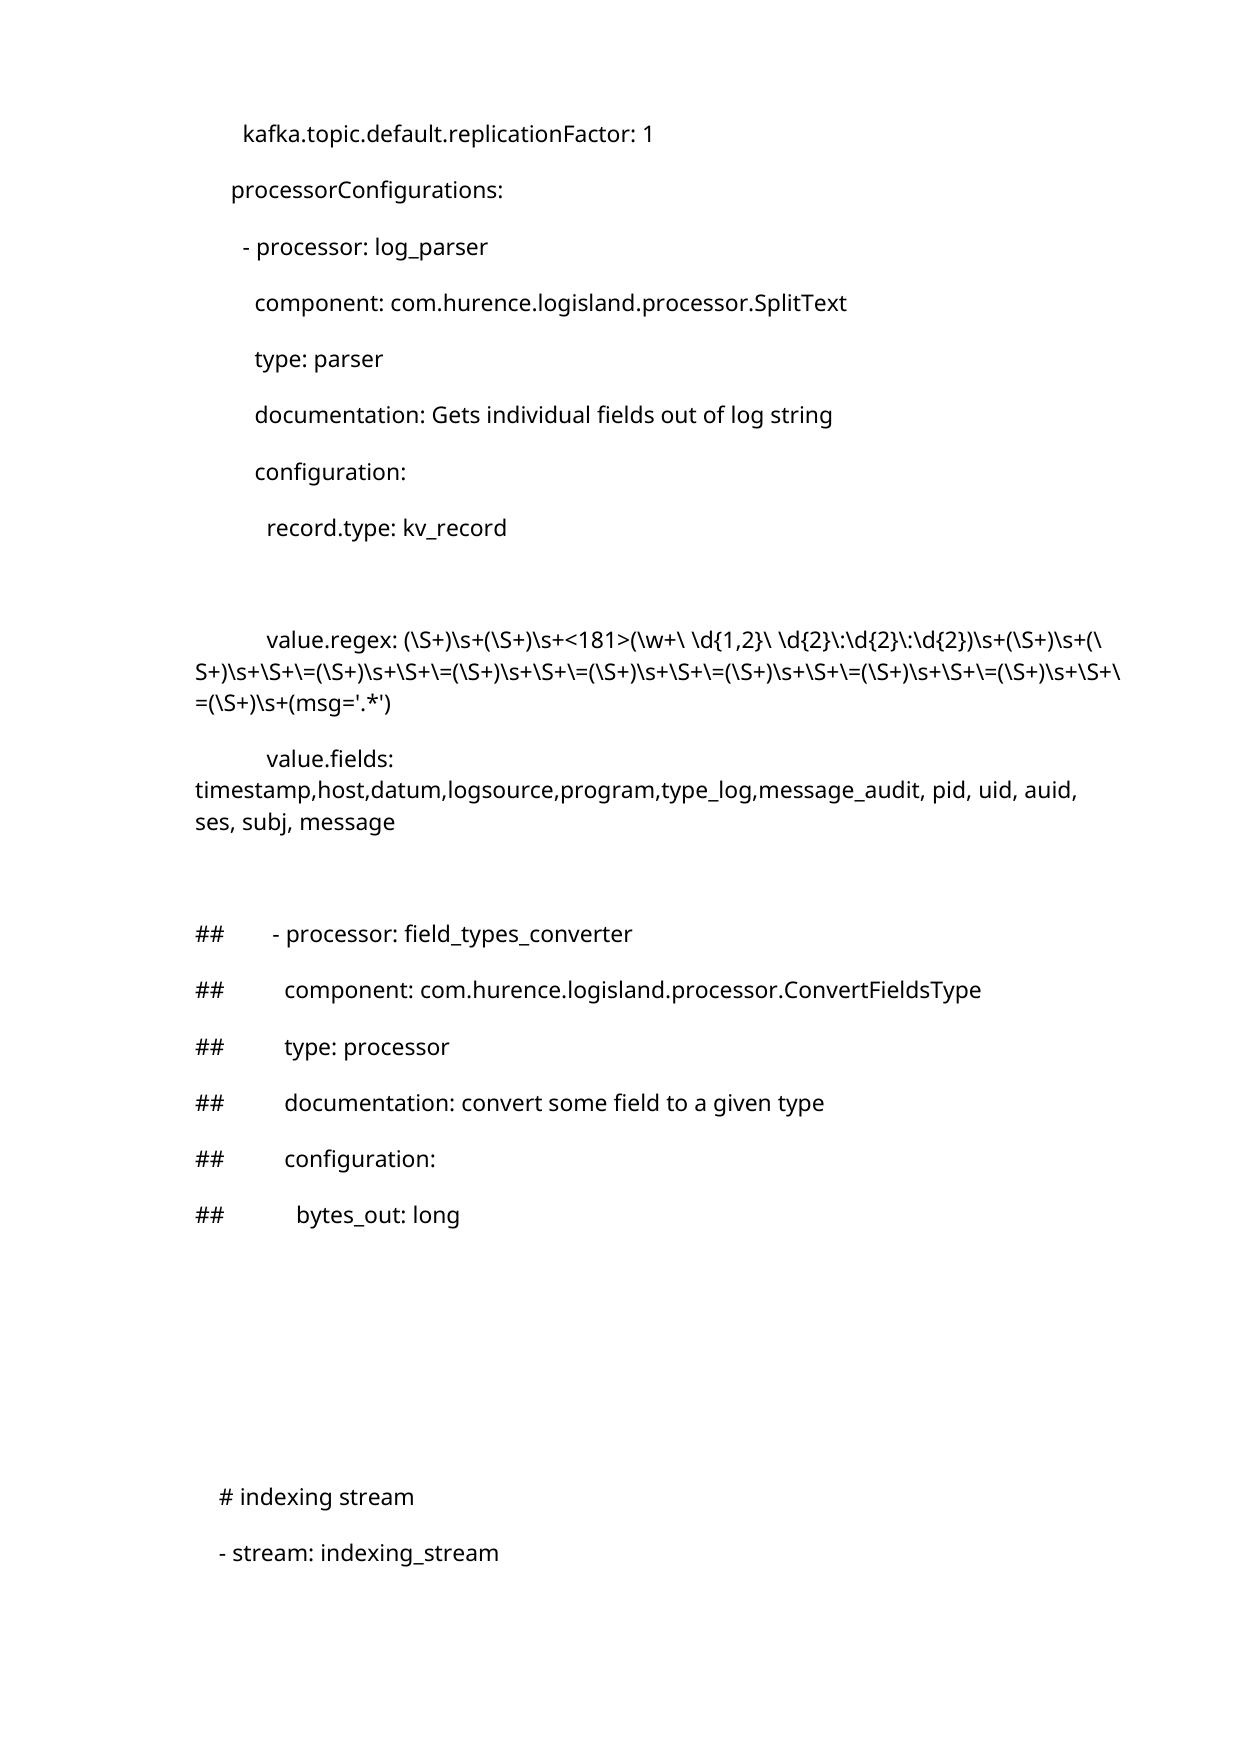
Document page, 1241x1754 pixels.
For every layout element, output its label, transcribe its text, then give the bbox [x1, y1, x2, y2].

text value.fields: timestamp,host,datum,logsource,program,type_log,message_audit, pid, uid, auid, ses, subj, message [195, 743, 1122, 837]
text # indexing stream [195, 1481, 1122, 1512]
text type: parser [195, 343, 1122, 374]
text ## documentation: convert some field to a given type [195, 1087, 1122, 1118]
text documentation: Gets individual fields out of log string [195, 399, 1122, 431]
text ## configuration: [195, 1143, 1122, 1174]
text - stream: indexing_stream [195, 1537, 1122, 1568]
text processorConfigurations: [195, 174, 1122, 206]
text ## - processor: field_types_converter [195, 918, 1122, 949]
text ## bytes_out: long [195, 1199, 1122, 1231]
text kafka.topic.default.replicationFactor: 1 [195, 118, 1122, 149]
text value.regex: (\S+)\s+(\S+)\s+<181>(\w+\ \d{1,2}\ \d{2}\:\d{2}\:\d{2})\s+(\S+)\s+(\S+)\s+\S+\=(\S+)\s+\S+\=(\S+)\s+\S+\=(\S+)\s+\S+\=(\S+)\s+\S+\=(\S+)\s+\S+\=(\S+)\s+\S+\=(\S+)\s+(msg='.*') [195, 624, 1122, 718]
text - processor: log_parser [195, 231, 1122, 262]
text configuration: [195, 456, 1122, 487]
text record.type: kv_record [195, 512, 1122, 543]
text ## component: com.hurence.logisland.processor.ConvertFieldsType [195, 974, 1122, 1006]
text ## type: processor [195, 1031, 1122, 1062]
text component: com.hurence.logisland.processor.SplitText [195, 287, 1122, 318]
